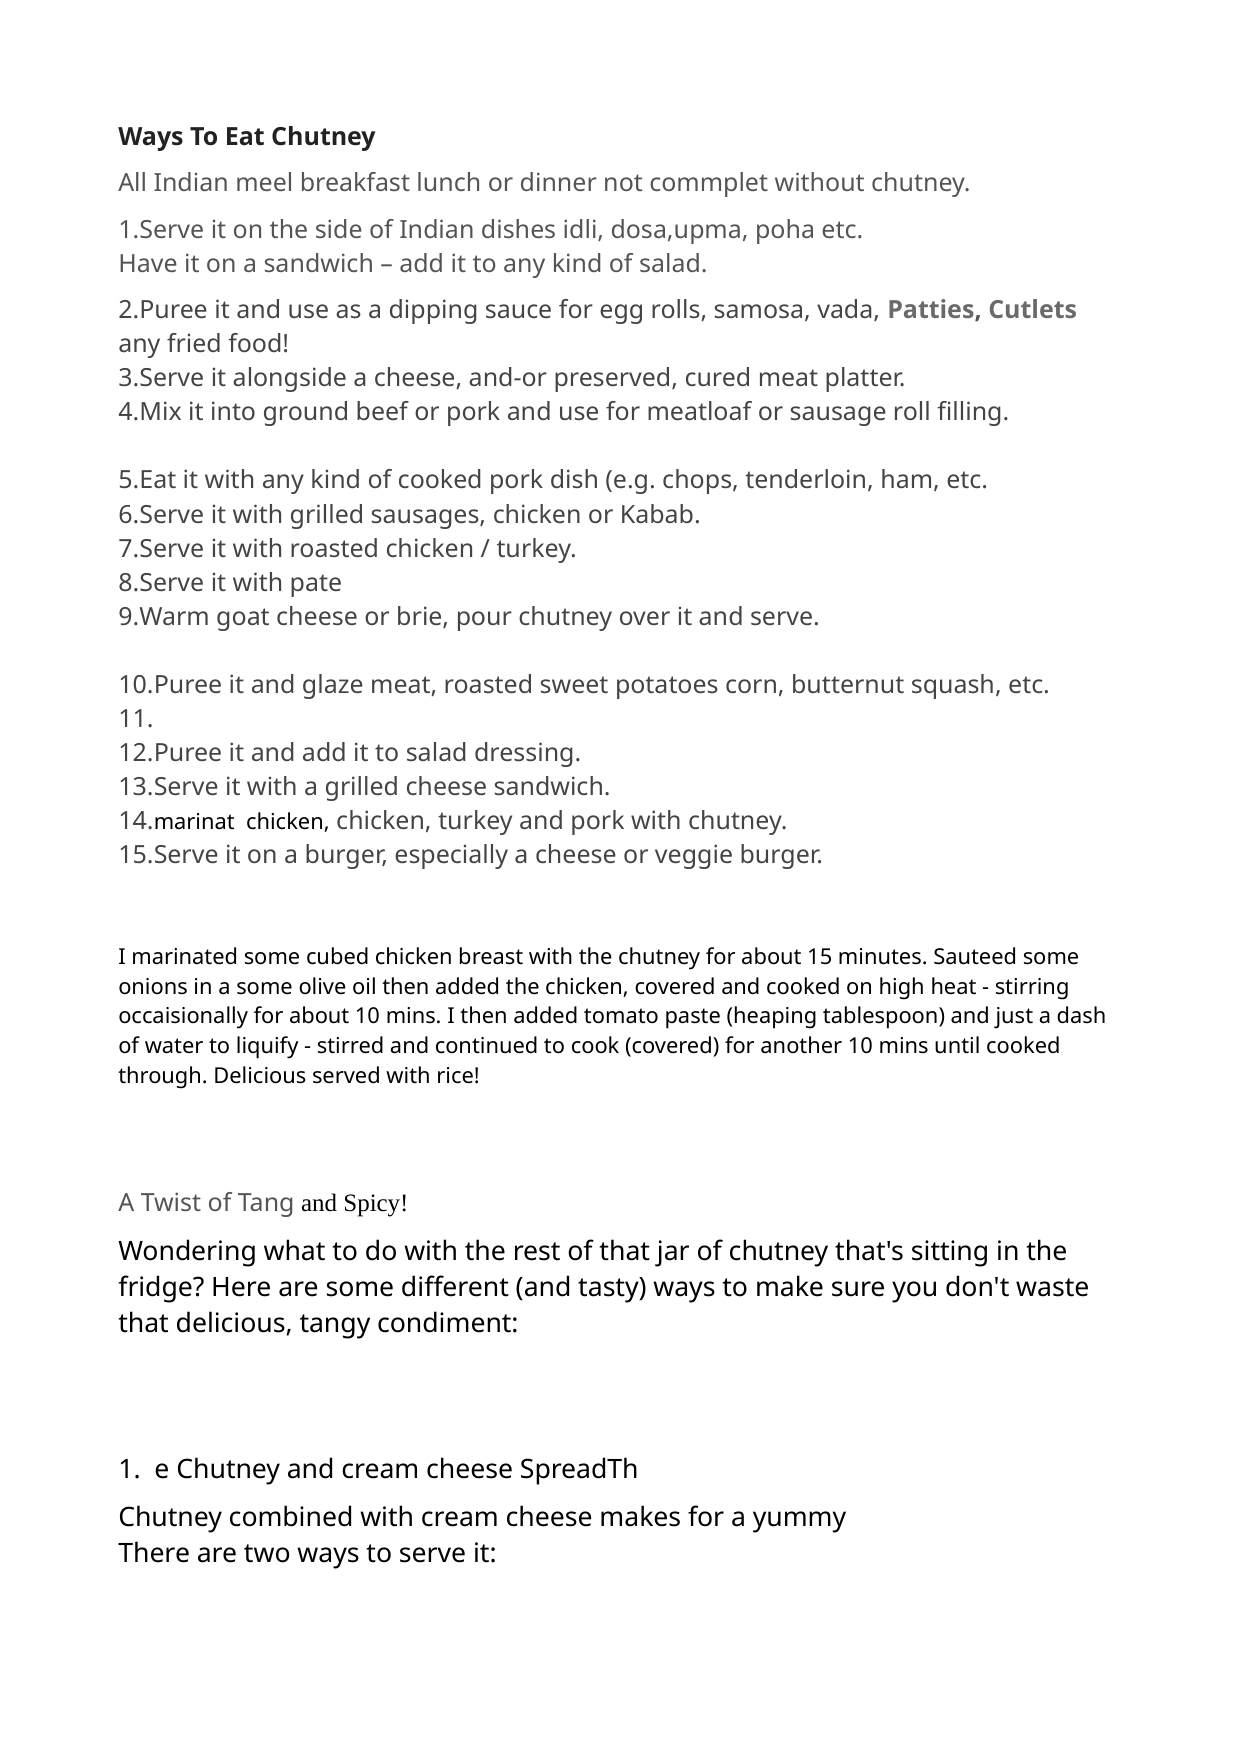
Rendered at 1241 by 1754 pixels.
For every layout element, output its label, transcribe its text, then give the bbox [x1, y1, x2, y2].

list Serve it with roasted chicken / turkey. [118, 530, 1122, 564]
text Chutney combined with cream cheese makes for a yummy [118, 1498, 1122, 1534]
list Serve it with a grilled cheese sandwich. [118, 769, 1122, 803]
list Serve it with pate [118, 564, 1122, 598]
text I marinated some cubed chicken breast with the chutney for about 15 minutes. Sauteed some onions in a some olive oil then added the chicken, covered and cooked on high heat - stirring occaisionally for about 10 mins. I then added tomato paste (heaping tablespoon) and just a dash of water to liquify - stirred and continued to cook (covered) for another 10 mins until cooked through. Delicious served with rice! [118, 912, 1122, 1090]
list Puree it and use as a dipping sauce for egg rolls, samosa, vada, Patties, Cutlets any fried food! [118, 292, 1122, 360]
text All Indian meel breakfast lunch or dinner not commplet without chutney. [118, 165, 1122, 199]
text Have it on a sandwich – add it to any kind of salad. [118, 245, 1122, 279]
list Serve it on a burger, especially a cheese or veggie burger. [118, 837, 1122, 871]
text There are two ways to serve it: [118, 1534, 1122, 1571]
list Puree it and glaze meat, roasted sweet potatoes corn, butternut squash, etc. [118, 667, 1122, 701]
text 1. e Chutney and cream cheese SpreadTh [118, 1450, 1122, 1486]
list Eat it with any kind of cooked pork dish (e.g. chops, tenderloin, ham, etc. [118, 462, 1122, 496]
list marinat chicken, chicken, turkey and pork with chutney. [118, 803, 1122, 837]
list Serve it alongside a cheese, and-or preserved, cured meat platter. [118, 360, 1122, 394]
list Mix it into ground beef or pork and use for meatloaf or sausage roll filling. [118, 394, 1122, 428]
list Serve it on the side of Indian dishes idli, dosa,upma, poha etc. [118, 211, 1122, 245]
list Puree it and add it to salad dressing. [118, 735, 1122, 769]
text Ways To Eat Chutney [118, 118, 1122, 152]
text Wondering what to do with the rest of that jar of chutney that's sitting in the fridge? Here are some different (and tasty) ways to make sure you don't waste that delicious, tangy condiment: [118, 1231, 1122, 1340]
text A Twist of Tang and Spicy! [118, 1185, 1122, 1219]
list Serve it with grilled sausages, chicken or Kabab. [118, 496, 1122, 530]
list Warm goat cheese or brie, pour chutney over it and serve. [118, 598, 1122, 632]
